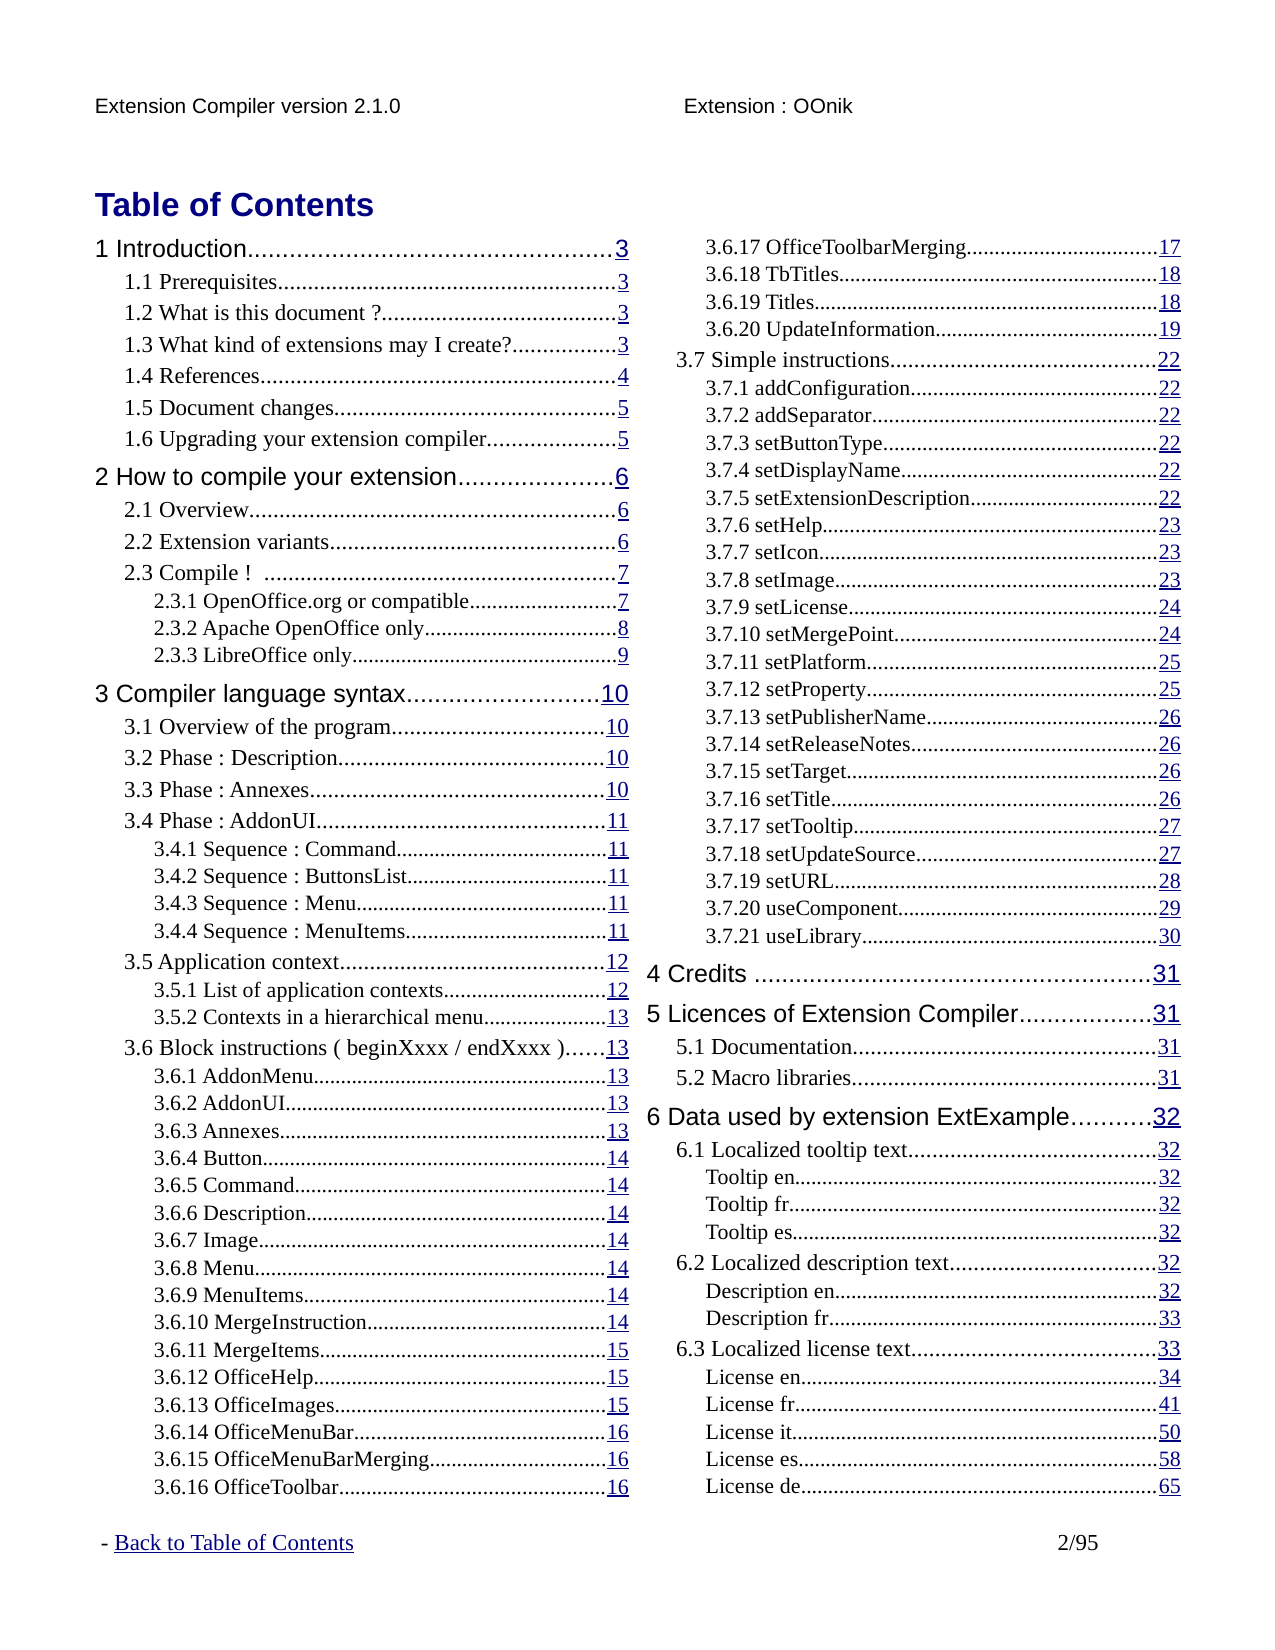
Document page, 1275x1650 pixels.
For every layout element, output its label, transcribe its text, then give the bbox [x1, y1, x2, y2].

text 3.7.5 setExtensionDescription 22 [705, 485, 1181, 510]
text 3.6.15 OfficeMenuBarMerging 16 [153, 1447, 629, 1472]
text 2.3.1 OpenOffice.org or compatible 7 [153, 589, 629, 613]
text Tooltip en 32 [705, 1165, 1181, 1189]
text 3.7.19 setURL 28 [705, 869, 1181, 893]
text 3.6.10 MergeInstruction 14 [153, 1310, 629, 1335]
text 3.5.1 List of application contexts 12 [153, 977, 629, 1002]
text 3.5 Application context 12 [124, 949, 629, 974]
text Description en 32 [705, 1278, 1181, 1303]
text 3.6.6 Description 14 [153, 1201, 629, 1225]
text 2.3.2 Apache OpenOffice only 8 [153, 616, 629, 641]
text 3.7.12 setProperty 25 [705, 677, 1181, 702]
text 3.7.6 setHelp 23 [705, 513, 1181, 537]
text 3.7.9 setLicense 24 [705, 595, 1181, 619]
text 3.7.4 setDisplayName 22 [705, 458, 1181, 482]
text 3.6.8 Menu 14 [153, 1256, 629, 1280]
text 3.7 Simple instructions 22 [676, 347, 1181, 373]
text 3.6.17 OfficeToolbarMerging 17 [705, 235, 1181, 259]
text 3.7.18 setUpdateSource 27 [705, 842, 1181, 866]
text 3.7.21 useLibrary 30 [705, 924, 1181, 948]
text License es 58 [705, 1447, 1181, 1471]
text 3.6.9 MenuItems 14 [153, 1283, 629, 1307]
text 6.3 Localized license text 33 [676, 1336, 1181, 1362]
text 3.3 Phase : Annexes 10 [124, 777, 629, 802]
text 3.6.2 AddonUI 13 [153, 1091, 629, 1116]
text 3.7.1 addConfiguration 22 [705, 376, 1181, 400]
text 3.6.12 OfficeHelp 15 [153, 1365, 629, 1389]
text 3.6.19 Titles 18 [705, 289, 1181, 314]
text 3.4 Phase : AddonUI 11 [124, 808, 629, 833]
text 3.4.2 Sequence : ButtonsList 11 [153, 864, 629, 888]
text 3.6.14 OfficeMenuBar 16 [153, 1420, 629, 1444]
text 3.7.10 setMergePoint 24 [705, 622, 1181, 647]
subtitle Table of Contents [94, 186, 1181, 223]
text 2.1 Overview 6 [124, 497, 629, 523]
text 1.2 What is this document ? 3 [124, 300, 629, 326]
text License en 34 [705, 1365, 1181, 1389]
text 3.6 Block instructions ( beginXxxx / endXxxx ) 13 [124, 1035, 629, 1061]
text 5 Licences of Extension Compiler 31 [646, 1000, 1181, 1028]
text 6 Data used by extension ExtExample 32 [646, 1102, 1181, 1131]
text Description fr 33 [705, 1306, 1181, 1330]
text 3.4.4 Sequence : MenuItems 11 [153, 919, 629, 943]
text 3.7.7 setIcon 23 [705, 540, 1181, 565]
text 3.4.3 Sequence : Menu 11 [153, 891, 629, 916]
text Tooltip fr 32 [705, 1192, 1181, 1217]
text 3.6.20 UpdateInformation 19 [705, 317, 1181, 341]
text 3.2 Phase : Description 10 [124, 745, 629, 771]
text 3.7.20 useComponent 29 [705, 896, 1181, 921]
text 2 How to compile your extension 6 [94, 463, 629, 491]
text 4 Credits 31 [646, 960, 1181, 988]
text 3.7.16 setTitle 26 [705, 787, 1181, 811]
text 3.5.2 Contexts in a hierarchical menu 13 [153, 1005, 629, 1029]
text 1 Introduction 3 [94, 235, 629, 263]
text 3.4.1 Sequence : Command 11 [153, 836, 629, 861]
text License de 65 [705, 1474, 1181, 1499]
text 5.2 Macro libraries 31 [676, 1065, 1181, 1091]
text 3.6.13 OfficeImages 15 [153, 1392, 629, 1417]
text 3.7.13 setPublisherName 26 [705, 704, 1181, 729]
text 1.6 Upgrading your extension compiler 5 [124, 426, 629, 452]
text 6.2 Localized description text 32 [676, 1250, 1181, 1276]
text 2.3.3 LibreOffice only 9 [153, 643, 629, 668]
text 3.1 Overview of the program 10 [124, 714, 629, 739]
text 3.7.14 setReleaseNotes 26 [705, 732, 1181, 756]
text Tooltip es 32 [705, 1220, 1181, 1244]
text 3.6.3 Annexes 13 [153, 1118, 629, 1143]
text 1.5 Document changes 5 [124, 394, 629, 420]
text 3.6.5 Command 14 [153, 1173, 629, 1198]
text 5.1 Documentation 31 [676, 1034, 1181, 1059]
text 6.1 Localized tooltip text 32 [676, 1136, 1181, 1162]
text 3.6.1 AddonMenu 13 [153, 1064, 629, 1088]
text 2.2 Extension variants 6 [124, 529, 629, 554]
text 3.7.15 setTarget 26 [705, 759, 1181, 784]
text License it 50 [705, 1419, 1181, 1444]
text License fr 41 [705, 1392, 1181, 1417]
text 3.7.11 setPlatform 25 [705, 650, 1181, 674]
text 3.6.11 MergeItems 15 [153, 1338, 629, 1362]
text 3.6.18 TbTitles 18 [705, 262, 1181, 287]
text 1.4 References 4 [124, 363, 629, 389]
text 3.6.16 OfficeToolbar 16 [153, 1475, 629, 1499]
text 3.7.17 setTooltip 27 [705, 814, 1181, 839]
text 2.3 Compile ! 7 [124, 560, 629, 586]
text 3 Compiler language syntax 10 [94, 680, 629, 708]
text 3.7.3 setButtonType 22 [705, 431, 1181, 455]
text 3.7.8 setImage 23 [705, 568, 1181, 592]
text 1.1 Prerequisites 3 [124, 269, 629, 294]
text 3.6.4 Button 14 [153, 1146, 629, 1170]
text 3.7.2 addSeparator 22 [705, 403, 1181, 428]
text 3.6.7 Image 14 [153, 1228, 629, 1253]
text 1.3 What kind of extensions may I create? 3 [124, 332, 629, 357]
